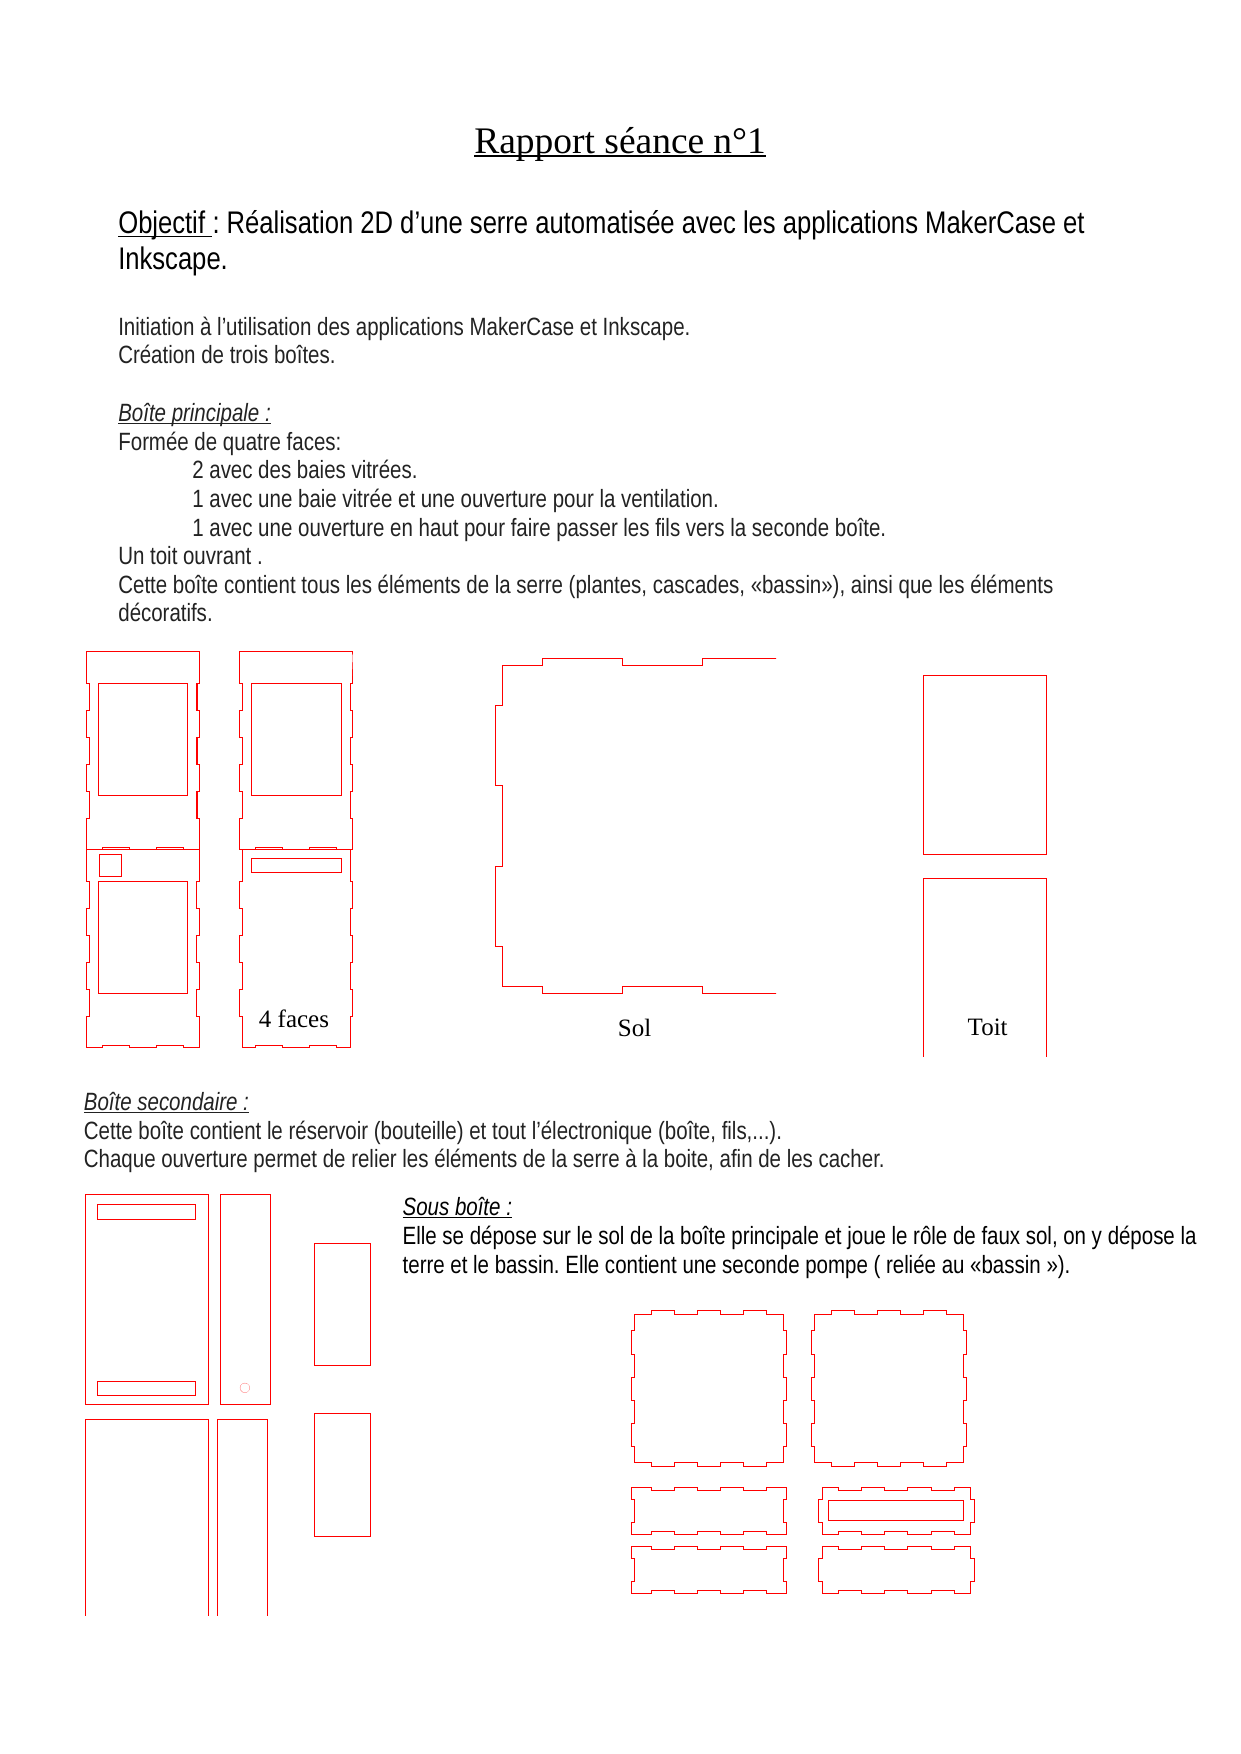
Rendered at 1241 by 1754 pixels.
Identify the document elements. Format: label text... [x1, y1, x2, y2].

text 1 avec une baie vitrée et une ouverture pour la ventilation. [118, 484, 1122, 512]
text Rapport séance n°1 [118, 118, 1122, 161]
text 1 avec une ouverture en haut pour faire passer les fils vers la seconde boîte. [118, 512, 1122, 541]
text Objectif : Réalisation 2D d’une serre automatisée avec les applications MakerCase et Inkscape. [118, 204, 1122, 276]
text Initiation à l’utilisation des applications MakerCase et Inkscape. Création de trois boîtes. [118, 312, 1122, 398]
text 2 avec des baies vitrées. [118, 455, 1122, 484]
text Boîte principale : Formée de quatre faces: [118, 398, 1122, 455]
text Un toit ouvrant . Cette boîte contient tous les éléments de la serre (plantes, cascades, «bassin»), ainsi que les éléments décoratifs. [118, 541, 1122, 627]
